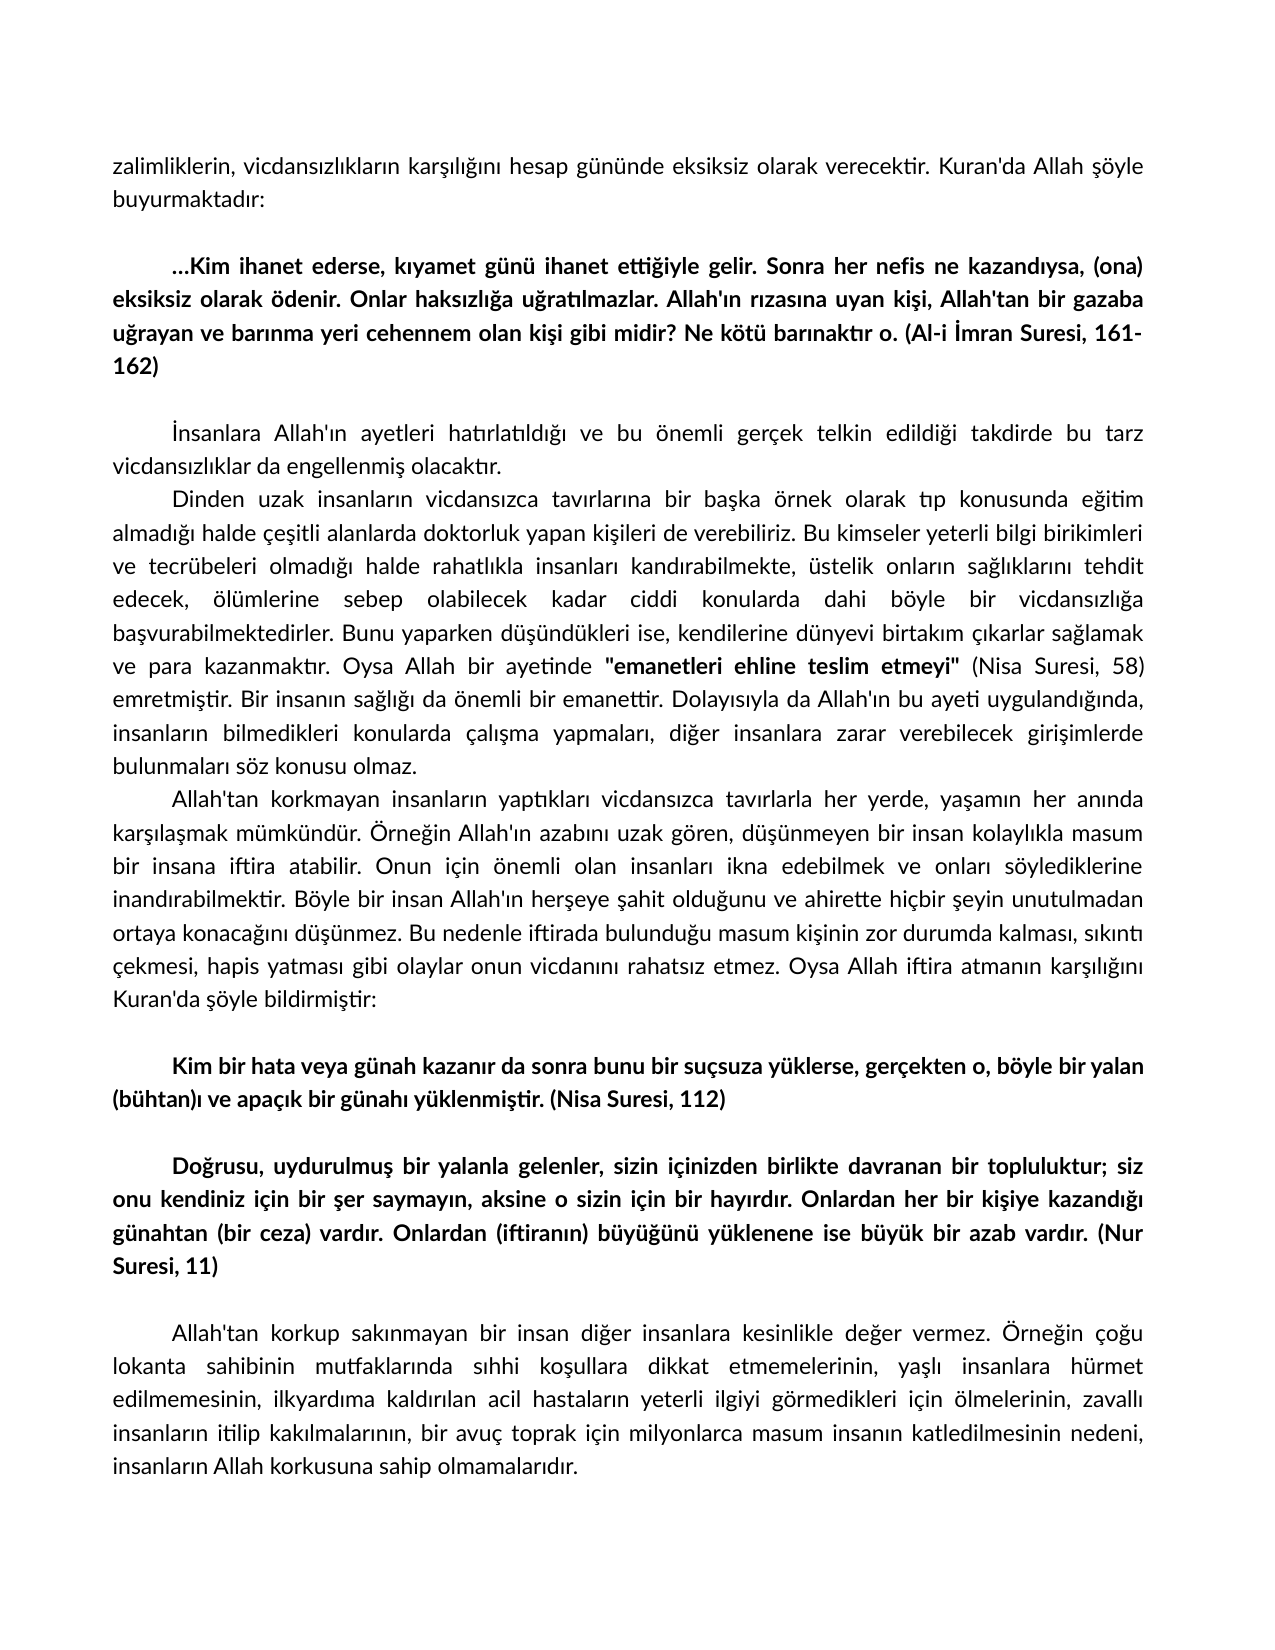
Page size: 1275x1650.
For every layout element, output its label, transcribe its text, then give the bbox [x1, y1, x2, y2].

text Kim bir hata veya günah kazanır da sonra bunu bir suçsuza yüklerse, gerçekten o, böyle bir yalan (bühtan)ı ve apaçık bir günahı yüklenmiştir. (Nisa Suresi, 112) [112, 1048, 1145, 1114]
text Allah'tan korkmayan insanların yaptıkları vicdansızca tavırlarla her yerde, yaşamın her anında karşılaşmak mümkündür. Örneğin Allah'ın azabını uzak gören, düşünmeyen bir insan kolaylıkla masum bir insana iftira atabilir. Onun için önemli olan insanları ikna edebilmek ve onları söylediklerine inandırabilmektir. Böyle bir insan Allah'ın herşeye şahit olduğunu ve ahirette hiçbir şeyin unutulmadan ortaya konacağını düşünmez. Bu nedenle iftirada bulunduğu masum kişinin zor durumda kalması, sıkıntı çekmesi, hapis yatması gibi olaylar onun vicdanını rahatsız etmez. Oysa Allah iftira atmanın karşılığını Kuran'da şöyle bildirmiştir: [112, 781, 1145, 1014]
text zalimliklerin, vicdansızlıkların karşılığını hesap gününde eksiksiz olarak verecektir. Kuran'da Allah şöyle buyurmaktadır: [112, 148, 1145, 214]
text Doğrusu, uydurulmuş bir yalanla gelenler, sizin içinizden birlikte davranan bir topluluktur; siz onu kendiniz için bir şer saymayın, aksine o sizin için bir hayırdır. Onlardan her bir kişiye kazandığı günahtan (bir ceza) vardır. Onlardan (iftiranın) büyüğünü yüklenene ise büyük bir azab vardır. (Nur Suresi, 11) [112, 1148, 1145, 1281]
text Allah'tan korkup sakınmayan bir insan diğer insanlara kesinlikle değer vermez. Örneğin çoğu lokanta sahibinin mutfaklarında sıhhi koşullara dikkat etmemelerinin, yaşlı insanlara hürmet edilmemesinin, ilkyardıma kaldırılan acil hastaların yeterli ilgiyi görmedikleri için ölmelerinin, zavallı insanların itilip kakılmalarının, bir avuç toprak için milyonlarca masum insanın katledilmesinin nedeni, insanların Allah korkusuna sahip olmamalarıdır. [112, 1314, 1145, 1481]
text …Kim ihanet ederse, kıyamet günü ihanet ettiğiyle gelir. Sonra her nefis ne kazandıysa, (ona) eksiksiz olarak ödenir. Onlar haksızlığa uğratılmazlar. Allah'ın rızasına uyan kişi, Allah'tan bir gazaba uğrayan ve barınma yeri cehennem olan kişi gibi midir? Ne kötü barınaktır o. (Al-i İmran Suresi, 161-162) [112, 248, 1145, 381]
text İnsanlara Allah'ın ayetleri hatırlatıldığı ve bu önemli gerçek telkin edildiği takdirde bu tarz vicdansızlıklar da engellenmiş olacaktır. [112, 414, 1145, 481]
text Dinden uzak insanların vicdansızca tavırlarına bir başka örnek olarak tıp konusunda eğitim almadığı halde çeşitli alanlarda doktorluk yapan kişileri de verebiliriz. Bu kimseler yeterli bilgi birikimleri ve tecrübeleri olmadığı halde rahatlıkla insanları kandırabilmekte, üstelik onların sağlıklarını tehdit edecek, ölümlerine sebep olabilecek kadar ciddi konularda dahi böyle bir vicdansızlığa başvurabilmektedirler. Bunu yaparken düşündükleri ise, kendilerine dünyevi birtakım çıkarlar sağlamak ve para kazanmaktır. Oysa Allah bir ayetinde "emanetleri ehline teslim etmeyi" (Nisa Suresi, 58) emretmiştir. Bir insanın sağlığı da önemli bir emanettir. Dolayısıyla da Allah'ın bu ayeti uygulandığında, insanların bilmedikleri konularda çalışma yapmaları, diğer insanlara zarar verebilecek girişimlerde bulunmaları söz konusu olmaz. [112, 481, 1145, 781]
